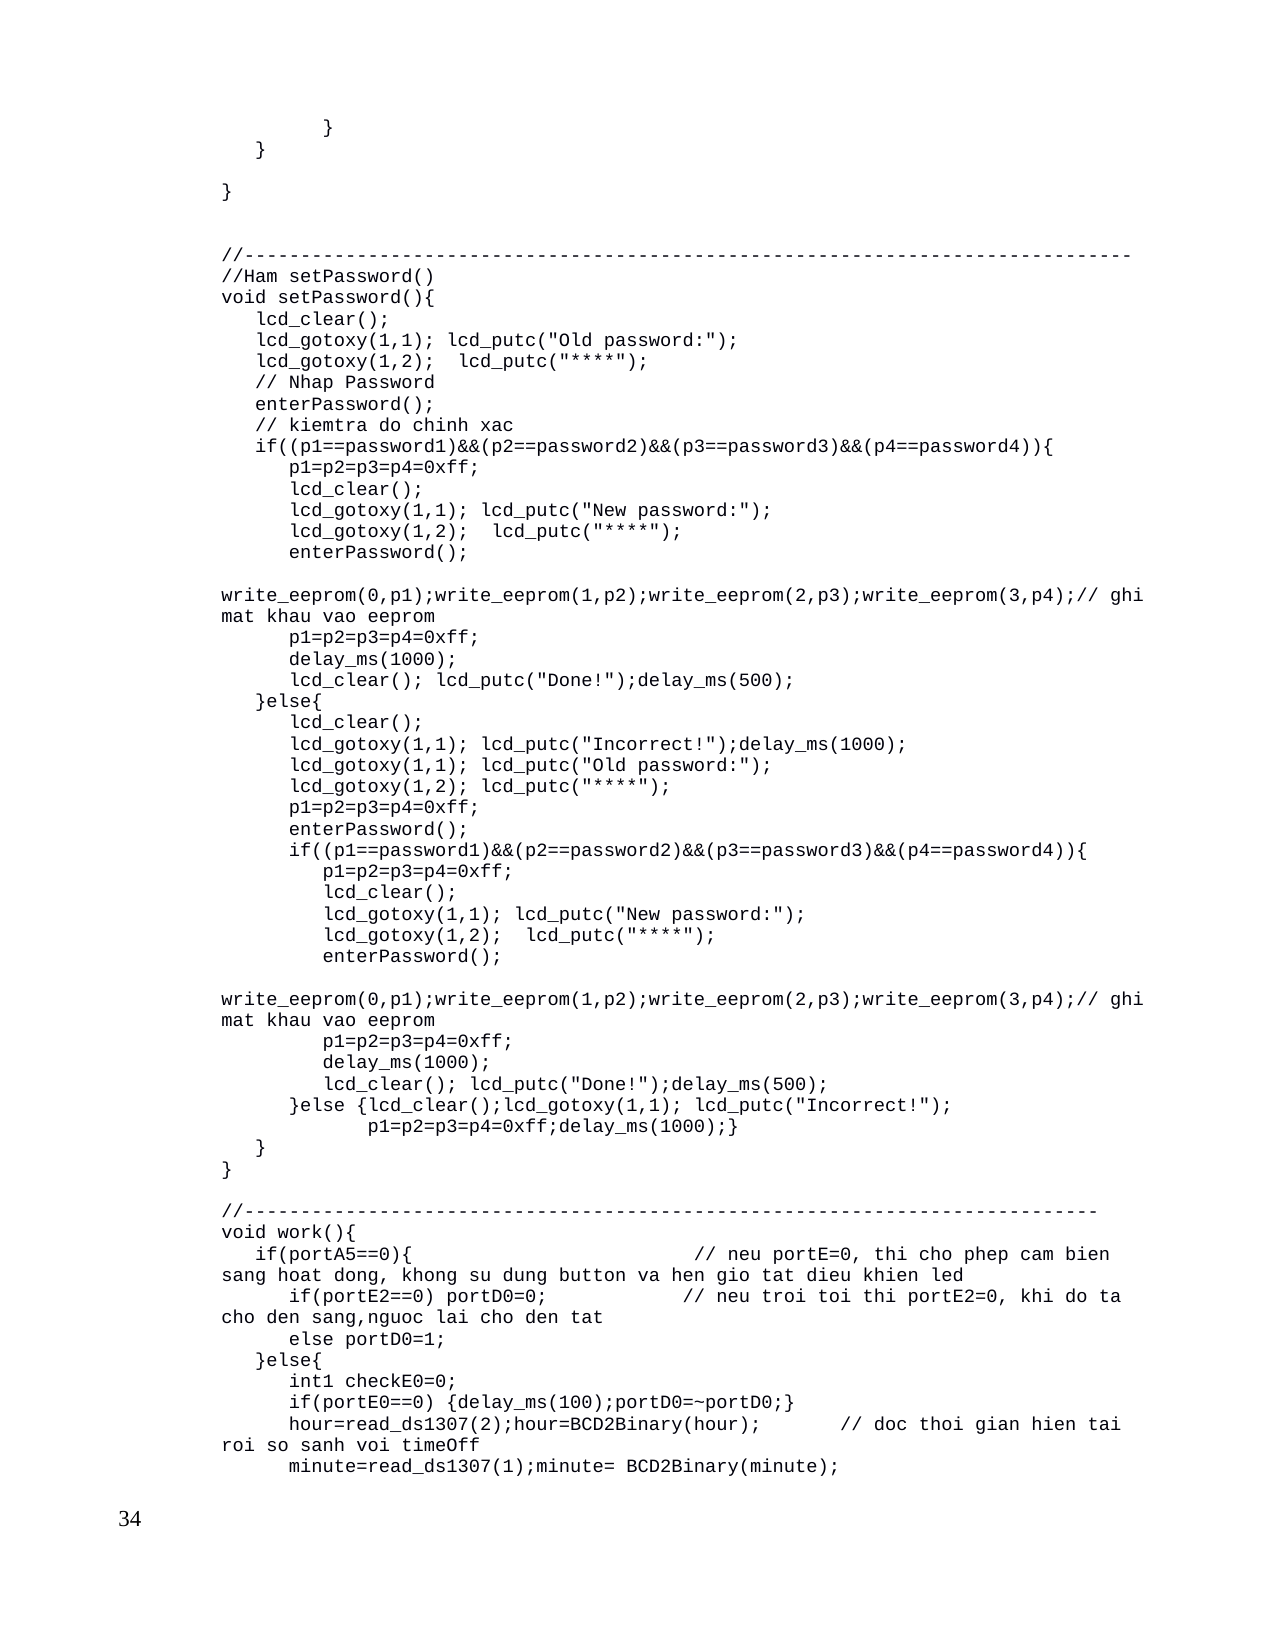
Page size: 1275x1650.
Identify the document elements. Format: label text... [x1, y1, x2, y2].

text p1=p2=p3=p4=0xff; [221, 862, 1157, 883]
text write_eeprom(0,p1);write_eeprom(1,p2);write_eeprom(2,p3);write_eeprom(3,p4);// ghi mat khau vao eeprom [221, 968, 1157, 1032]
text lcd_gotoxy(1,2); lcd_putc("****"); [221, 522, 1157, 543]
text int1 checkE0=0; [221, 1372, 1157, 1393]
text if(portE0==0) {delay_ms(100);portD0=~portD0;} [221, 1393, 1157, 1414]
text if(portE2==0) portD0=0; // neu troi toi thi portE2=0, khi do ta cho den sang,nguoc lai cho den tat [221, 1287, 1157, 1329]
text lcd_gotoxy(1,1); lcd_putc("Old password:"); [221, 756, 1157, 777]
text if(portA5==0){ // neu portE=0, thi cho phep cam bien sang hoat dong, khong su dung button va hen gio tat dieu khien led [221, 1244, 1157, 1287]
text } [221, 118, 1157, 139]
text lcd_gotoxy(1,2); lcd_putc("****"); [221, 777, 1157, 798]
text lcd_gotoxy(1,2); lcd_putc("****"); [221, 352, 1157, 373]
text enterPassword(); [221, 947, 1157, 968]
text lcd_clear(); [221, 713, 1157, 734]
text hour=read_ds1307(2);hour=BCD2Binary(hour); // doc thoi gian hien tai roi so sanh voi timeOff [221, 1414, 1157, 1457]
text delay_ms(1000); [221, 649, 1157, 671]
text p1=p2=p3=p4=0xff; [221, 1032, 1157, 1053]
text // kiemtra do chinh xac [221, 416, 1157, 437]
text } [221, 182, 1157, 203]
text lcd_gotoxy(1,1); lcd_putc("Incorrect!");delay_ms(1000); [221, 734, 1157, 756]
text p1=p2=p3=p4=0xff; [221, 798, 1157, 819]
text //---------------------------------------------------------------------------- [221, 1202, 1157, 1223]
text lcd_clear(); lcd_putc("Done!");delay_ms(500); [221, 1074, 1157, 1096]
text lcd_clear(); [221, 479, 1157, 501]
text p1=p2=p3=p4=0xff; [221, 628, 1157, 649]
text lcd_clear(); [221, 883, 1157, 904]
text }else{ [221, 692, 1157, 713]
text if((p1==password1)&&(p2==password2)&&(p3==password3)&&(p4==password4)){ [221, 841, 1157, 862]
text }else {lcd_clear();lcd_gotoxy(1,1); lcd_putc("Incorrect!"); [221, 1096, 1157, 1117]
text lcd_gotoxy(1,1); lcd_putc("Old password:"); [221, 331, 1157, 352]
text lcd_gotoxy(1,1); lcd_putc("New password:"); [221, 501, 1157, 522]
text //------------------------------------------------------------------------------- [221, 246, 1157, 267]
text void work(){ [221, 1223, 1157, 1244]
text lcd_clear(); lcd_putc("Done!");delay_ms(500); [221, 671, 1157, 692]
text enterPassword(); [221, 819, 1157, 841]
text delay_ms(1000); [221, 1053, 1157, 1074]
text minute=read_ds1307(1);minute= BCD2Binary(minute); [221, 1457, 1157, 1478]
text if((p1==password1)&&(p2==password2)&&(p3==password3)&&(p4==password4)){ [221, 437, 1157, 458]
text //Ham setPassword() [221, 267, 1157, 288]
text enterPassword(); [221, 543, 1157, 564]
text lcd_gotoxy(1,1); lcd_putc("New password:"); [221, 904, 1157, 926]
text } [221, 1159, 1157, 1181]
text p1=p2=p3=p4=0xff; [221, 458, 1157, 479]
text lcd_gotoxy(1,2); lcd_putc("****"); [221, 926, 1157, 947]
text write_eeprom(0,p1);write_eeprom(1,p2);write_eeprom(2,p3);write_eeprom(3,p4);// ghi mat khau vao eeprom [221, 564, 1157, 628]
text enterPassword(); [221, 394, 1157, 416]
text }else{ [221, 1351, 1157, 1372]
text // Nhap Password [221, 373, 1157, 394]
text lcd_clear(); [221, 309, 1157, 331]
text } [221, 1138, 1157, 1159]
text else portD0=1; [221, 1329, 1157, 1351]
text void setPassword(){ [221, 288, 1157, 309]
text } [221, 139, 1157, 161]
text p1=p2=p3=p4=0xff;delay_ms(1000);} [221, 1117, 1157, 1138]
